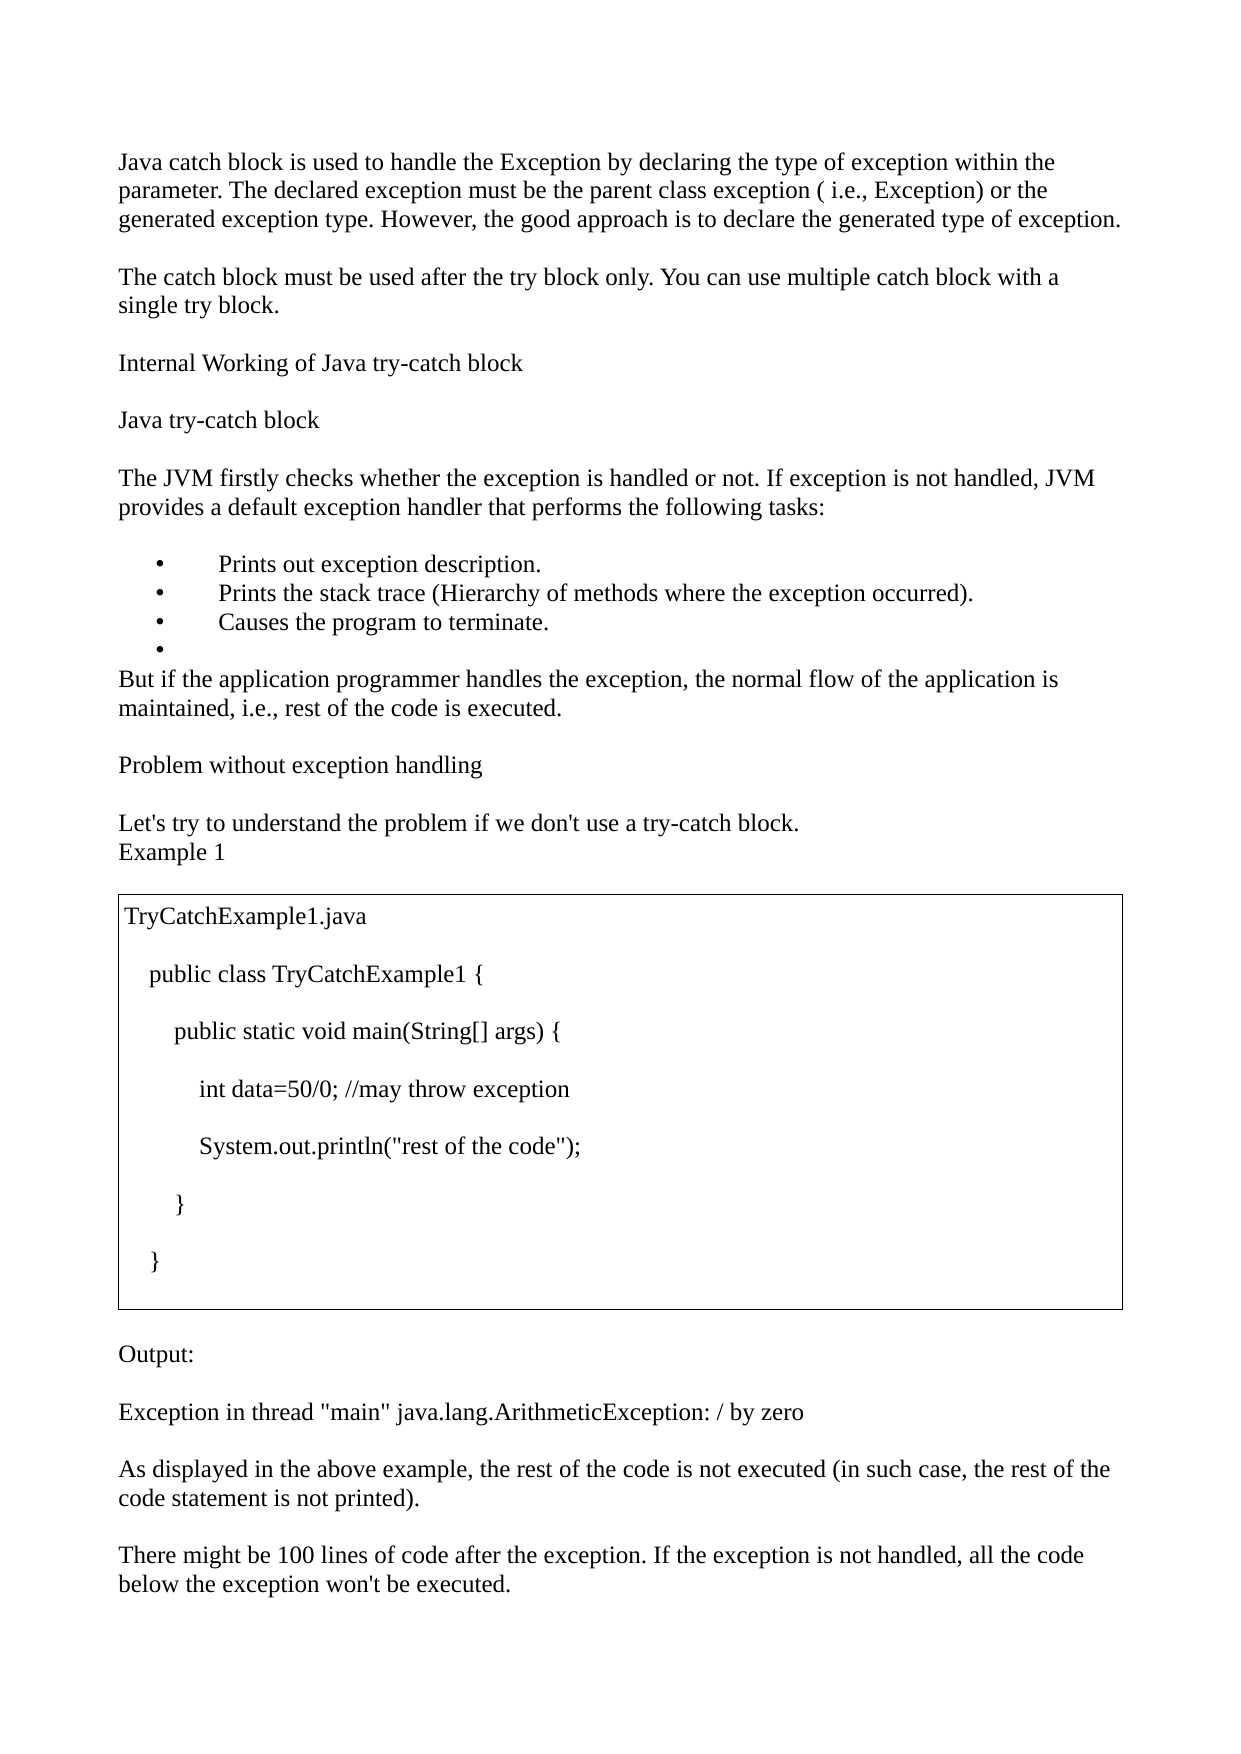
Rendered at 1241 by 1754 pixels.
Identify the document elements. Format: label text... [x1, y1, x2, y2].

text Example 1 [118, 837, 1122, 866]
table_header TryCatchExample1.java public class TryCatchExample1 { public static void main(String[] args) { int data=50/0; //may throw exception System.out.println("rest of the code"); } } [119, 895, 1122, 1309]
text Exception in thread "main" java.lang.ArithmeticException: / by zero [118, 1397, 1122, 1425]
text As displayed in the above example, the rest of the code is not executed (in such case, the rest of the code statement is not printed). [118, 1454, 1122, 1512]
text Java try-catch block [118, 406, 1122, 434]
list Prints the stack trace (Hierarchy of methods where the exception occurred). [156, 578, 1122, 607]
list Prints out exception description. [156, 549, 1122, 578]
list Causes the program to terminate. [156, 607, 1122, 636]
text Output: [118, 1339, 1122, 1368]
text There might be 100 lines of code after the exception. If the exception is not handled, all the code below the exception won't be executed. [118, 1540, 1122, 1598]
text But if the application programmer handles the exception, the normal flow of the application is maintained, i.e., rest of the code is executed. [118, 664, 1122, 722]
text The catch block must be used after the try block only. You can use multiple catch block with a single try block. [118, 262, 1122, 319]
text The JVM firstly checks whether the exception is handled or not. If exception is not handled, JVM provides a default exception handler that performs the following tasks: [118, 463, 1122, 521]
text Java catch block is used to handle the Exception by declaring the type of exception within the parameter. The declared exception must be the parent class exception ( i.e., Exception) or the generated exception type. However, the good approach is to declare the generated type of exception. [118, 147, 1122, 233]
text Internal Working of Java try-catch block [118, 348, 1122, 377]
text Let's try to understand the problem if we don't use a try-catch block. [118, 808, 1122, 837]
text Problem without exception handling [118, 751, 1122, 779]
